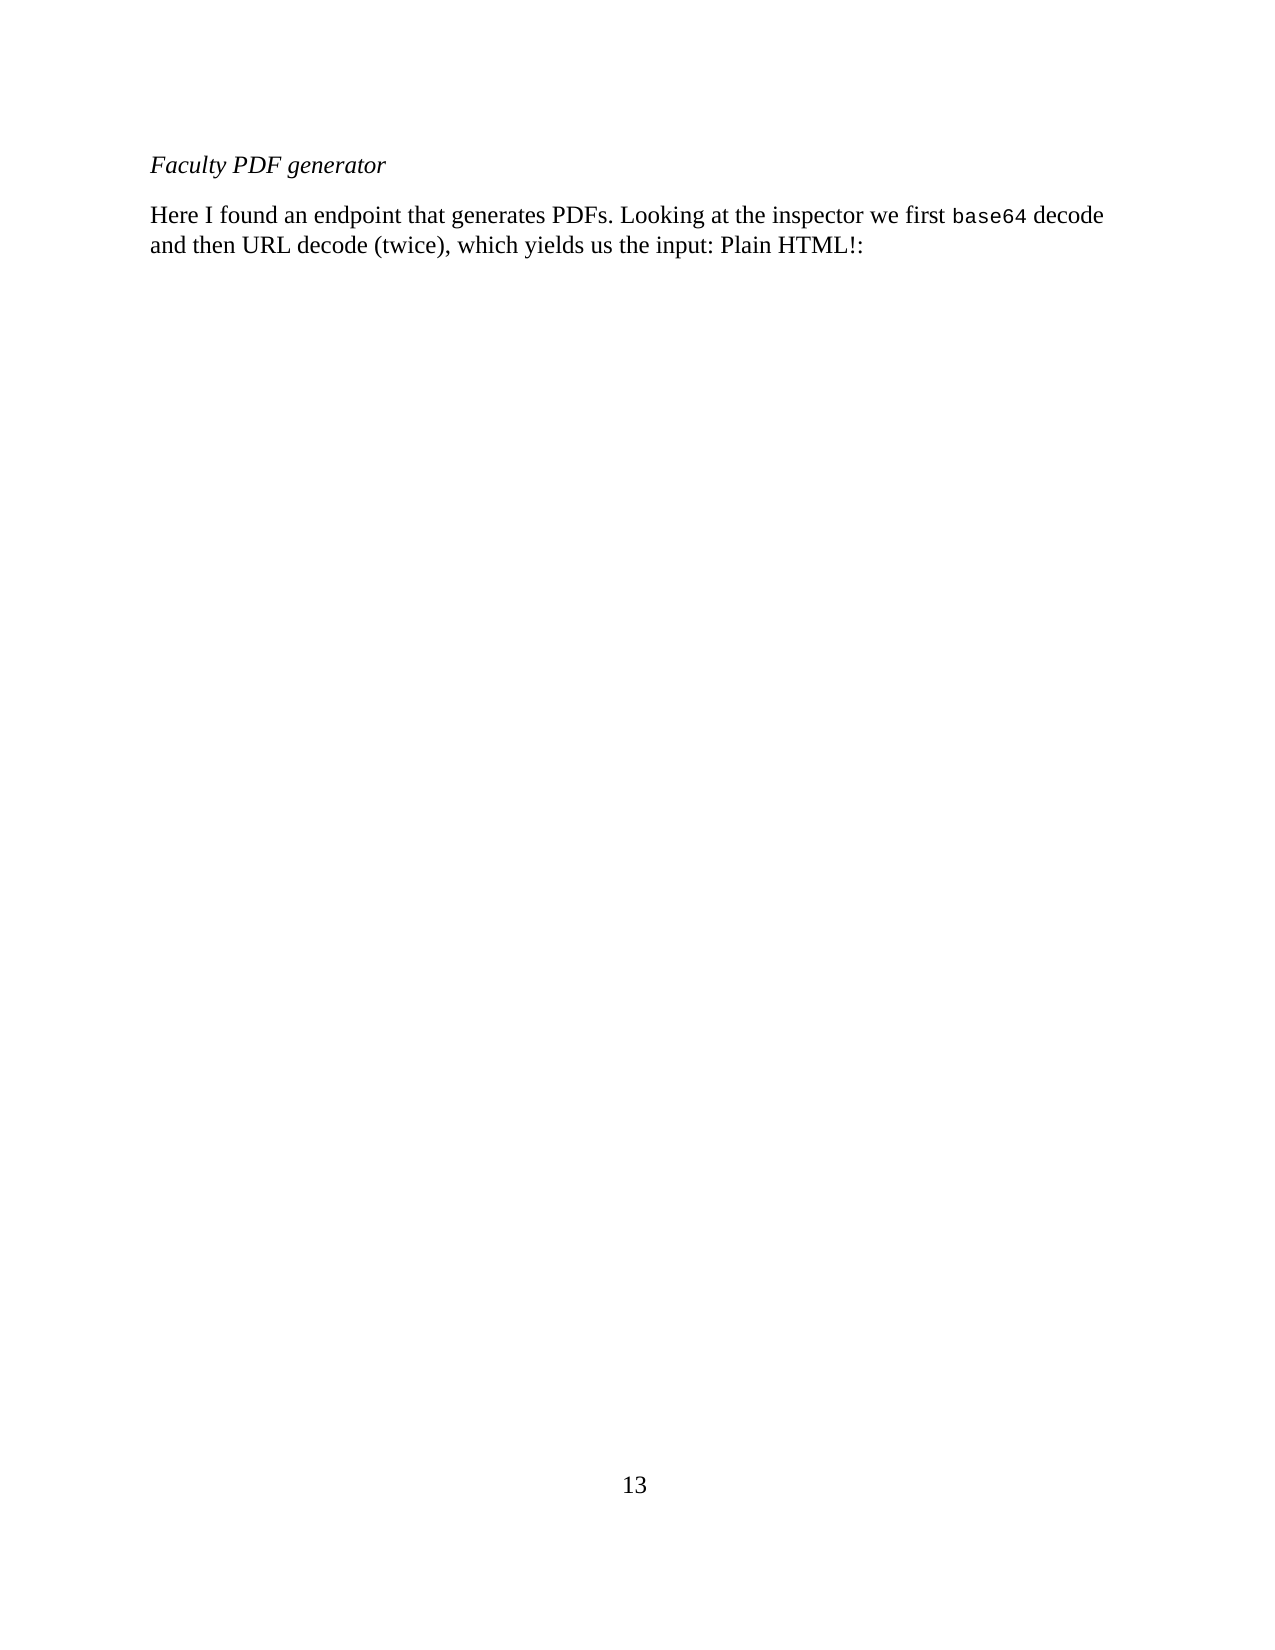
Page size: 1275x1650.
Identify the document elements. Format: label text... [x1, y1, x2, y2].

text Faculty PDF generator [150, 150, 1125, 179]
text Here I found an endpoint that generates PDFs. Looking at the inspector we first base64 decode and then URL decode (twice), which yields us the input: Plain HTML!: [150, 200, 1125, 258]
